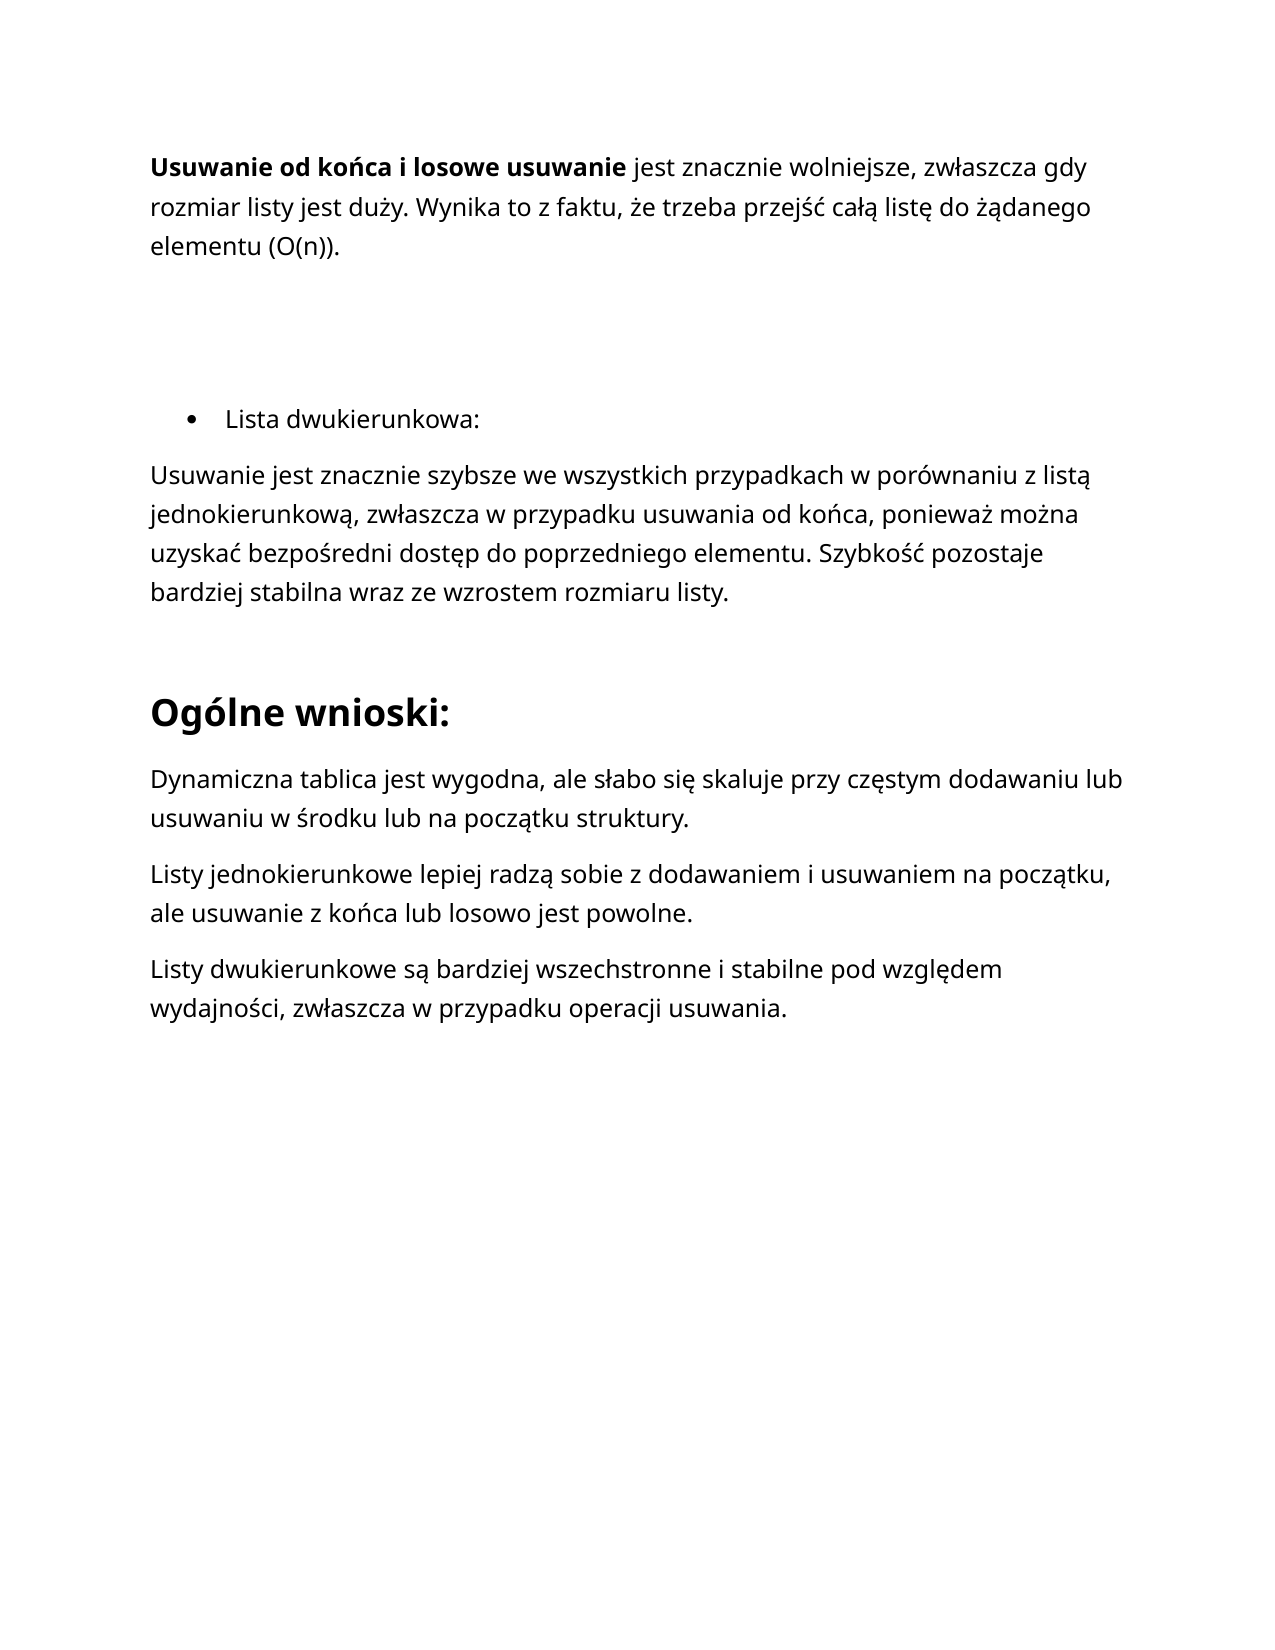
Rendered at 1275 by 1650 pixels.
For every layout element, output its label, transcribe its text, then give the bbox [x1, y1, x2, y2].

text Usuwanie od końca i losowe usuwanie jest znacznie wolniejsze, zwłaszcza gdy rozmiar listy jest duży. Wynika to z faktu, że trzeba przejść całą listę do żądanego elementu (O(n)). [150, 150, 1125, 262]
text Dynamiczna tablica jest wygodna, ale słabo się skaluje przy częstym dodawaniu lub usuwaniu w środku lub na początku struktury. [150, 762, 1125, 835]
text Ogólne wnioski: [150, 687, 1125, 738]
text Listy dwukierunkowe są bardziej wszechstronne i stabilne pod względem wydajności, zwłaszcza w przypadku operacji usuwania. [150, 952, 1125, 1025]
text Listy jednokierunkowe lepiej radzą sobie z dodawaniem i usuwaniem na początku, ale usuwanie z końca lub losowo jest powolne. [150, 857, 1125, 930]
list Lista dwukierunkowa: [187, 402, 1125, 436]
text Usuwanie jest znacznie szybsze we wszystkich przypadkach w porównaniu z listą jednokierunkową, zwłaszcza w przypadku usuwania od końca, ponieważ można uzyskać bezpośredni dostęp do poprzedniego elementu. Szybkość pozostaje bardziej stabilna wraz ze wzrostem rozmiaru listy. [150, 457, 1125, 609]
